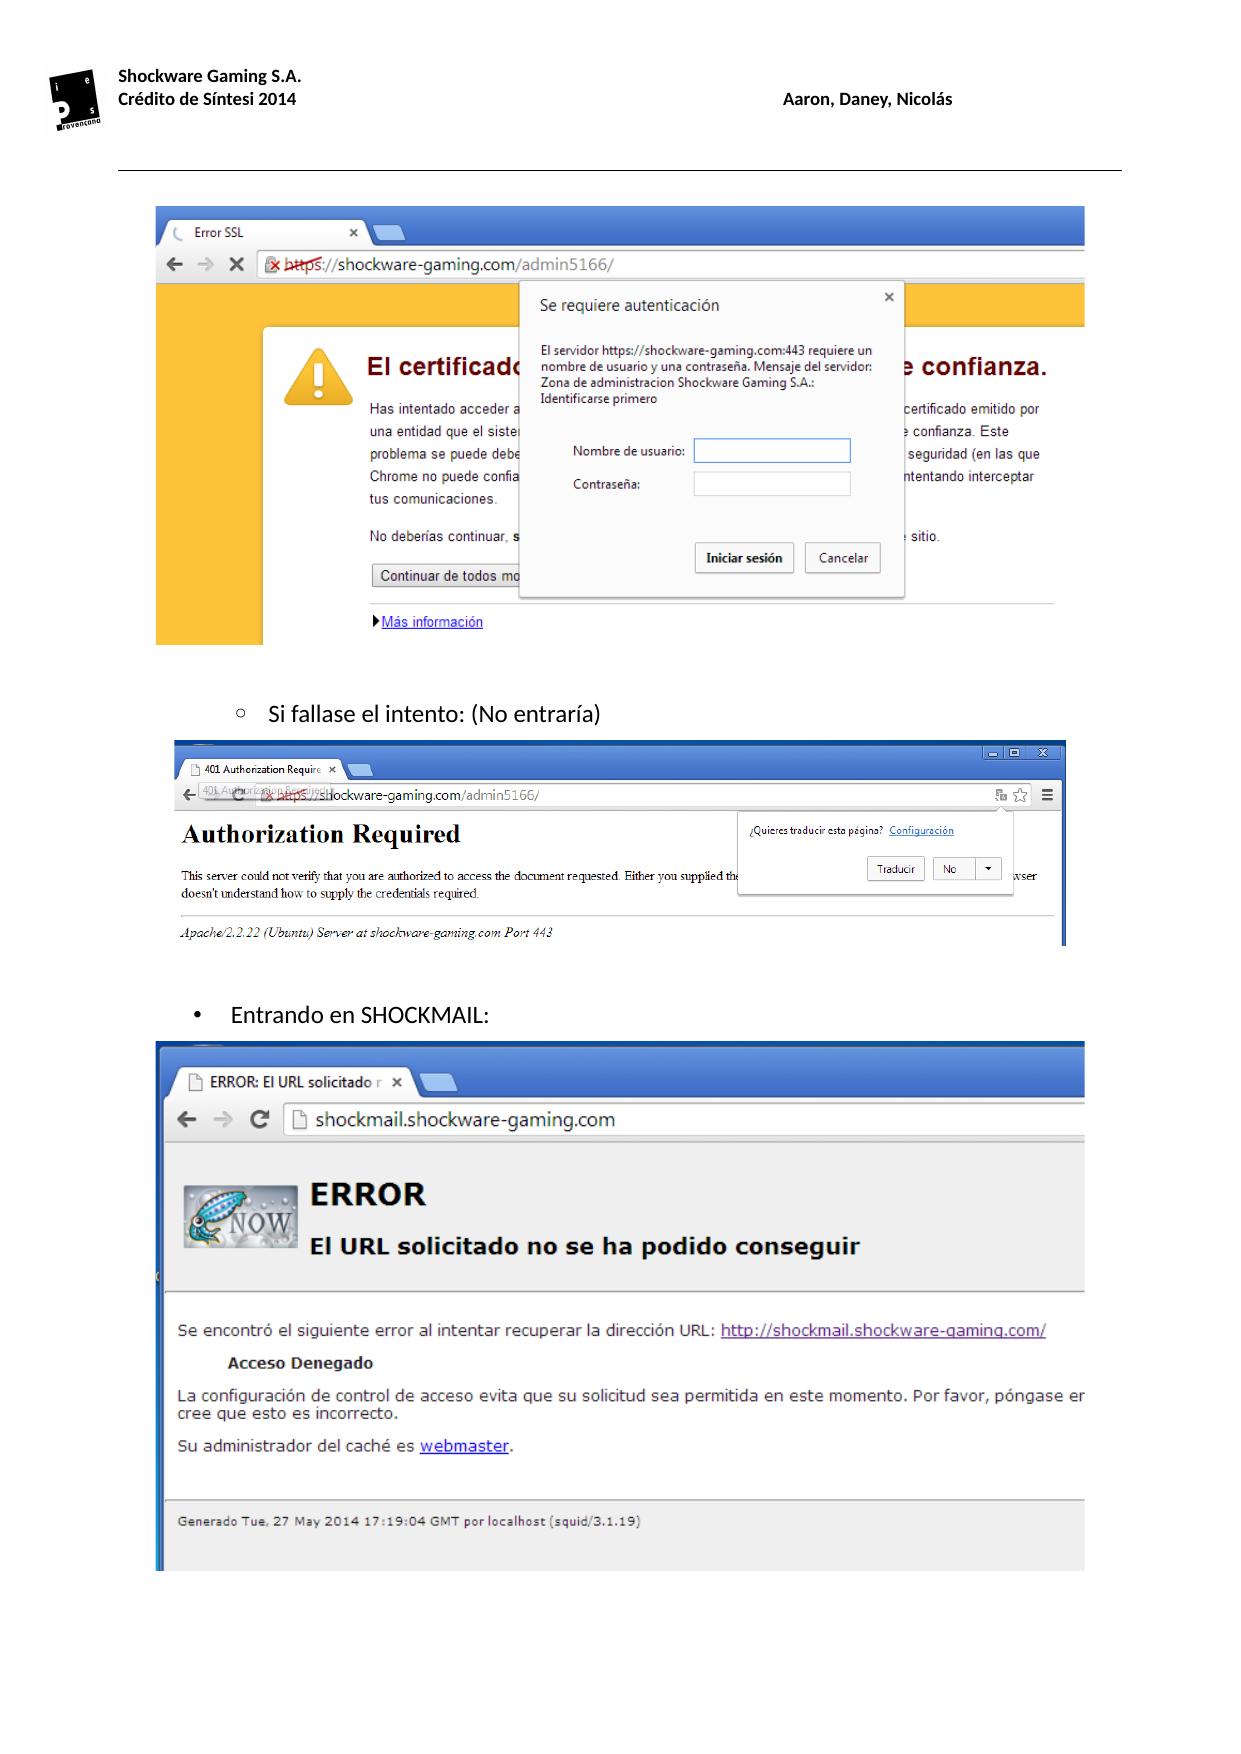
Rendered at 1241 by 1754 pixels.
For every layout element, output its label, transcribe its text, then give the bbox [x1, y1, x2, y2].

picture [43, 62, 110, 136]
list Si fallase el intento: (No entraría) [231, 698, 1122, 729]
picture [155, 1041, 1085, 1571]
list Entrando en SHOCKMAIL: [193, 999, 1122, 1030]
picture [174, 740, 1066, 946]
picture [155, 206, 1085, 645]
